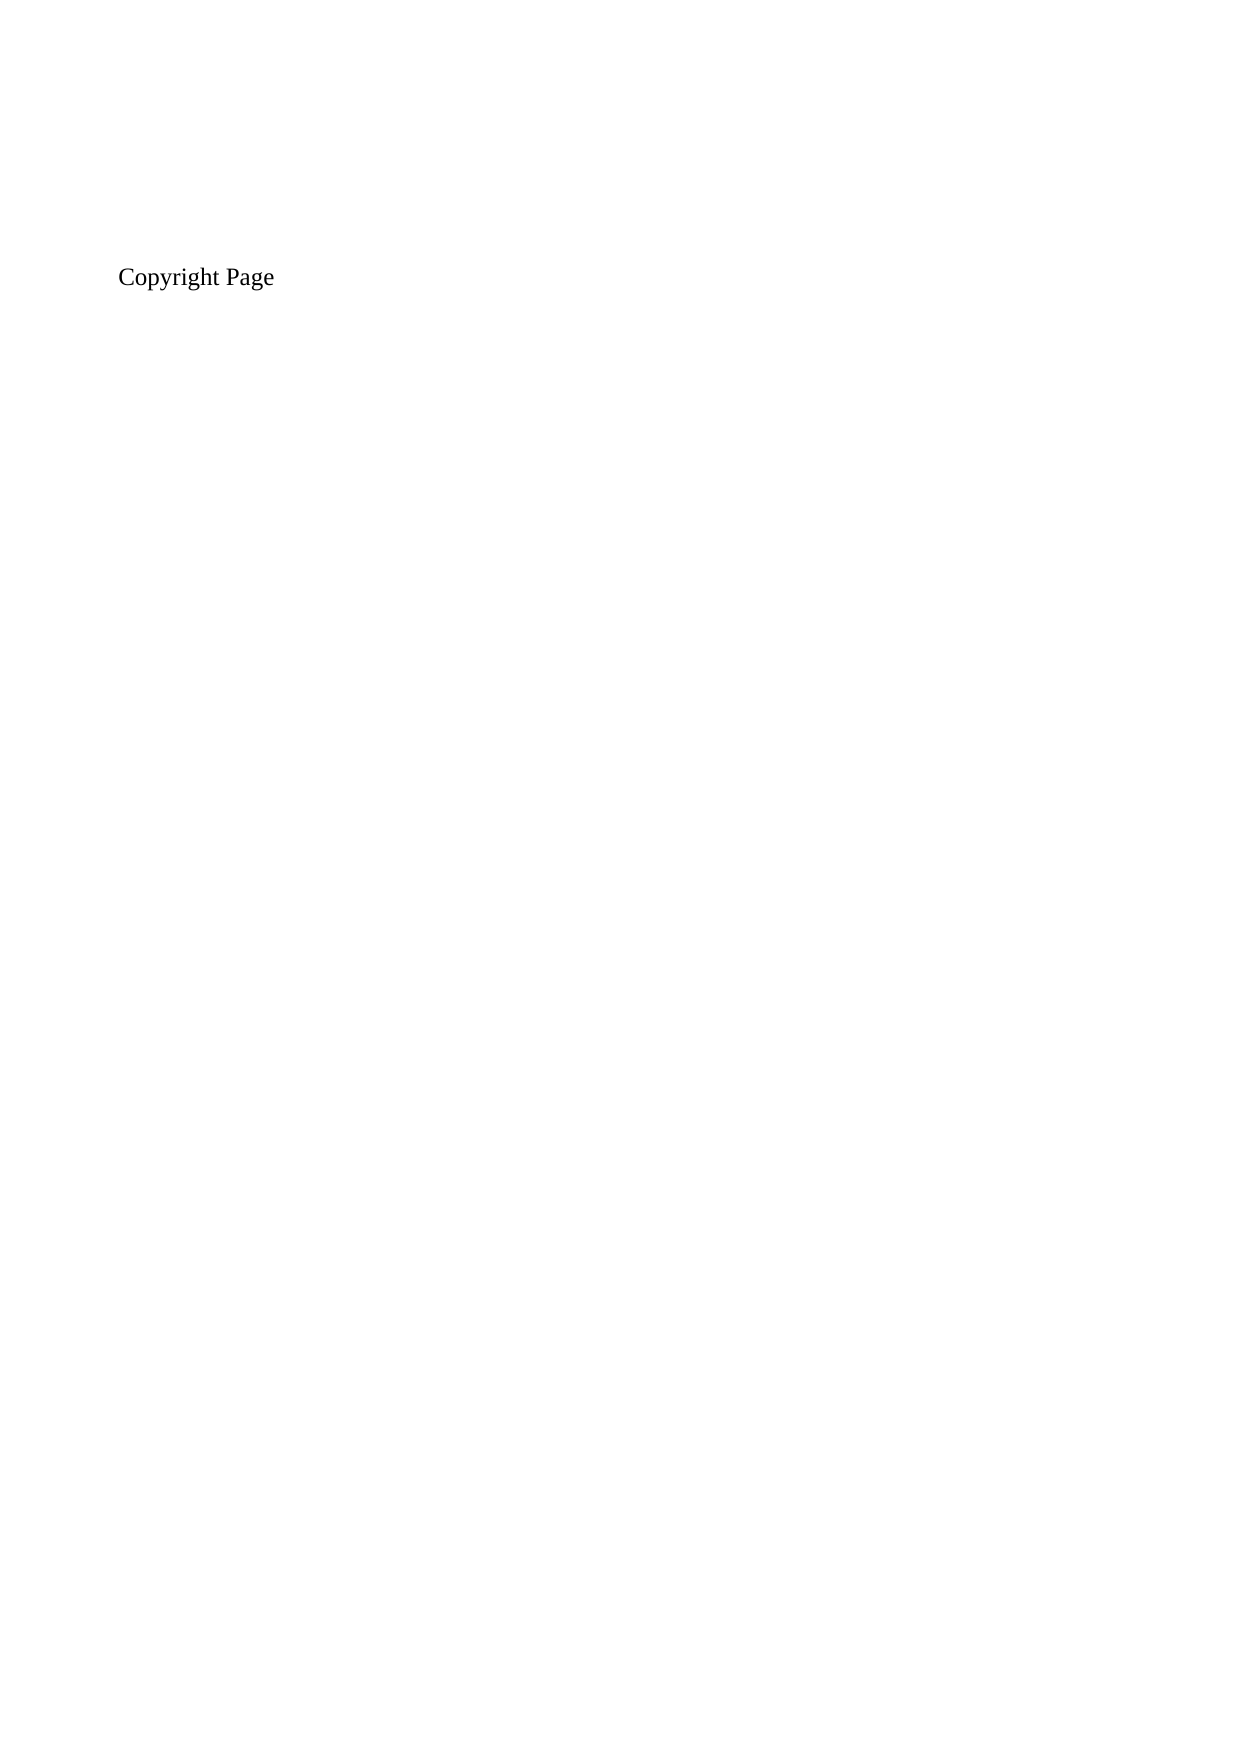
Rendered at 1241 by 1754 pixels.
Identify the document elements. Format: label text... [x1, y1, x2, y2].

text Copyright Page [118, 262, 1122, 291]
